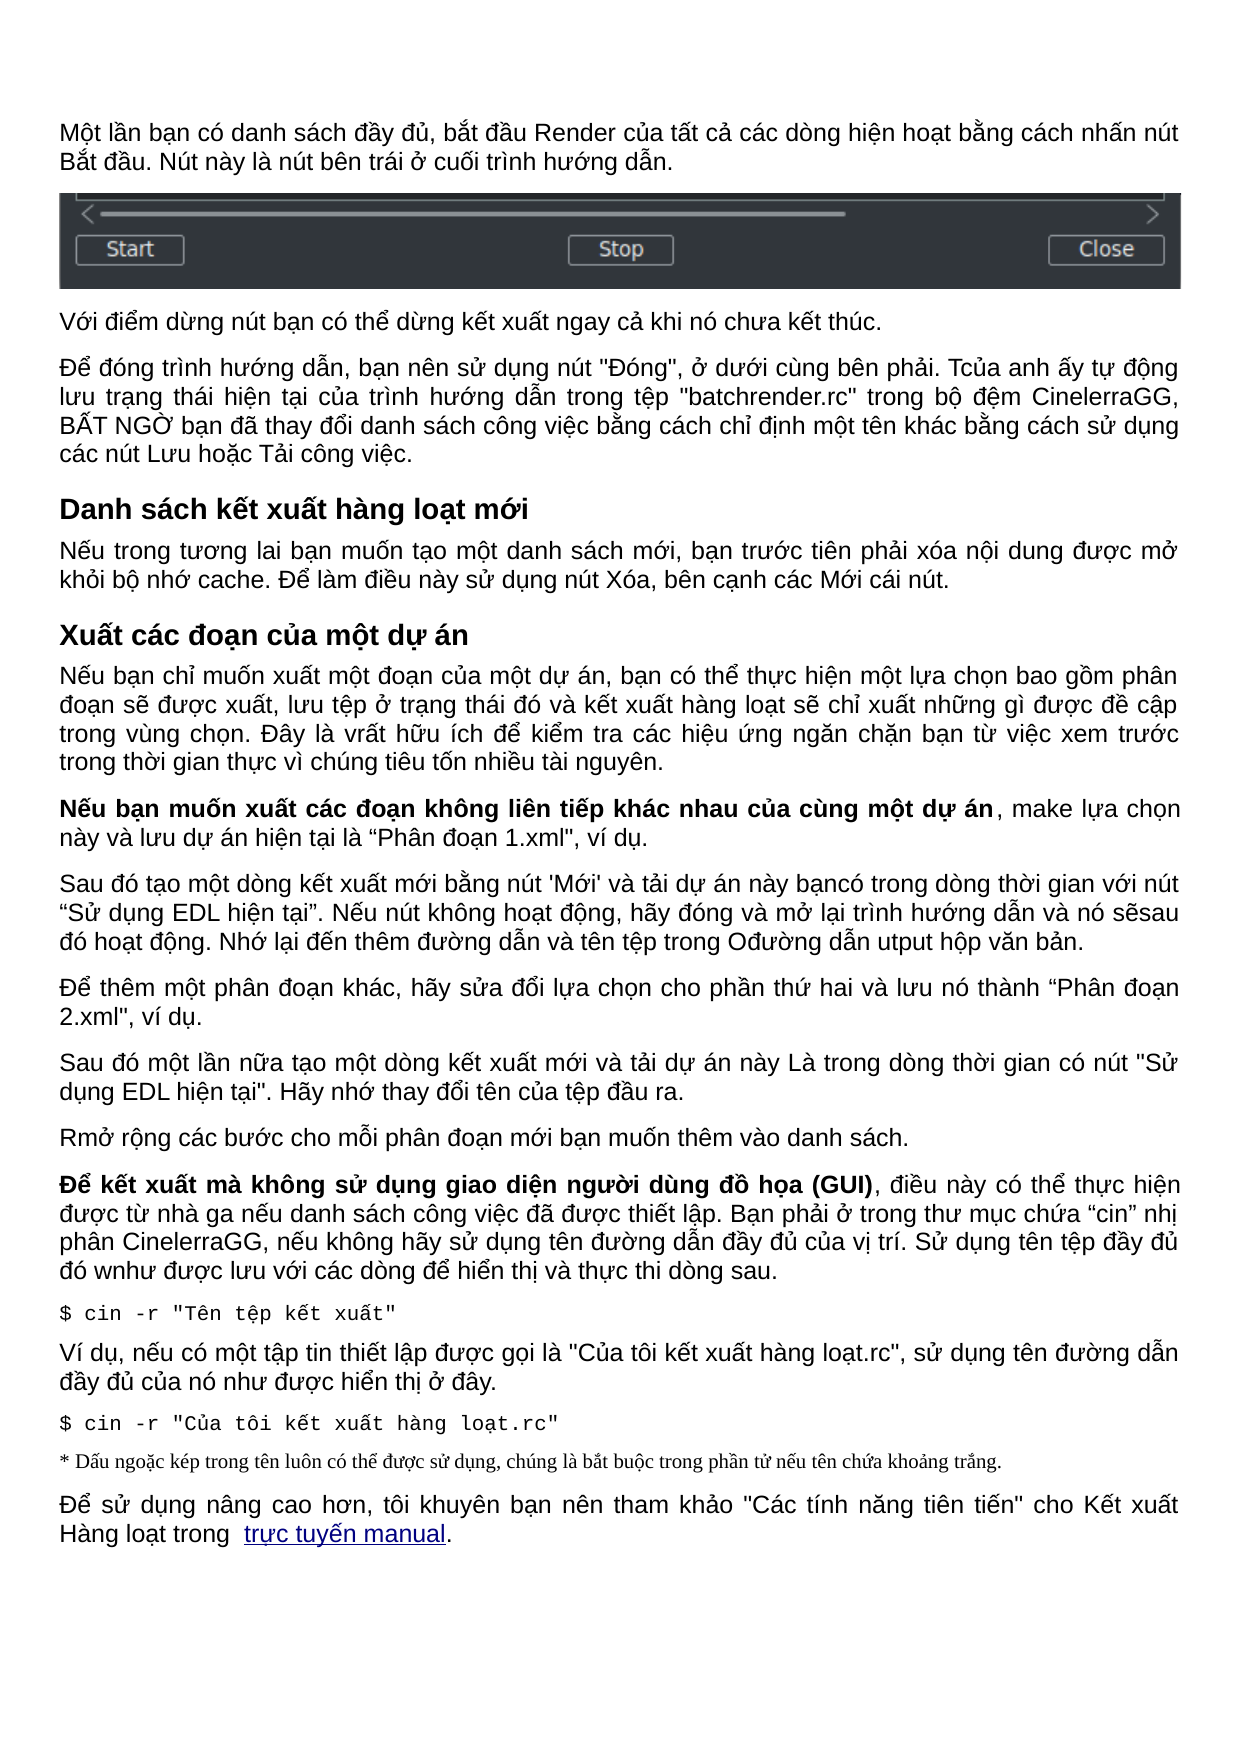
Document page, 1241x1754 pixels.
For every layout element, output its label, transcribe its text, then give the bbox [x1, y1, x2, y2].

text Để kết xuất mà không sử dụng giao diện người dùng đồ họa (GUI), điều này có thể thực hiện được từ nhà ga nếu danh sách công việc đã được thiết lập. Bạn phải ở trong thư mục chứa “cin” nhị phân CinelerraGG, nếu không hãy sử dụng tên đường dẫn đầy đủ của vị trí. Sử dụng tên tệp đầy đủ đó wnhư được lưu với các dòng để hiển thị và thực thi dòng sau. [59, 1170, 1181, 1285]
text Nếu bạn muốn xuất các đoạn không liên tiếp khác nhau của cùng một dự án, make lựa chọn này và lưu dự án hiện tại là “Phân đoạn 1.xml", ví dụ. [59, 794, 1181, 851]
text * Dấu ngoặc kép trong tên luôn có thể được sử dụng, chúng là bắt buộc trong phần tử nếu tên chứa khoảng trắng. [59, 1448, 1181, 1473]
text Rmở rộng các bước cho mỗi phân đoạn mới bạn muốn thêm vào danh sách. [59, 1123, 1181, 1152]
text Nếu bạn chỉ muốn xuất một đoạn của một dự án, bạn có thể thực hiện một lựa chọn bao gồm phân đoạn sẽ được xuất, lưu tệp ở trạng thái đó và kết xuất hàng loạt sẽ chỉ xuất những gì được đề cập trong vùng chọn. Đây là vrất hữu ích để kiểm tra các hiệu ứng ngăn chặn bạn từ việc xem trước trong thời gian thực vì chúng tiêu tốn nhiều tài nguyên. [59, 661, 1181, 776]
text Nếu trong tương lai bạn muốn tạo một danh sách mới, bạn trước tiên phải xóa nội dung được mở khỏi bộ nhớ cache. Để làm điều này sử dụng nút Xóa, bên cạnh các Mới cái nút. [59, 536, 1181, 593]
text Sau đó một lần nữa tạo một dòng kết xuất mới và tải dự án này Là trong dòng thời gian có nút "Sử dụng EDL hiện tại". Hãy nhớ thay đổi tên của tệp đầu ra. [59, 1048, 1181, 1106]
picture [59, 193, 1182, 289]
subtitle Xuất các đoạn của một dự án [59, 617, 1181, 651]
text Để thêm một phân đoạn khác, hãy sửa đổi lựa chọn cho phần thứ hai và lưu nó thành “Phân đoạn 2.xml", ví dụ. [59, 973, 1181, 1030]
text Sau đó tạo một dòng kết xuất mới bằng nút 'Mới' và tải dự án này bạncó trong dòng thời gian với nút “Sử dụng EDL hiện tại”. Nếu nút không hoạt động, hãy đóng và mở lại trình hướng dẫn và nó sẽsau đó hoạt động. Nhớ lại đến thêm đường dẫn và tên tệp trong Ođường dẫn utput hộp văn bản. [59, 869, 1181, 955]
text $ cin -r "Tên tệp kết xuất" [59, 1302, 1181, 1326]
text Một lần bạn có danh sách đầy đủ, bắt đầu Render của tất cả các dòng hiện hoạt bằng cách nhấn nút Bắt đầu. Nút này là nút bên trái ở cuối trình hướng dẫn. [59, 118, 1181, 176]
subtitle Danh sách kết xuất hàng loạt mới [59, 492, 1181, 526]
text Ví dụ, nếu có một tập tin thiết lập được gọi là "Của tôi kết xuất hàng loạt.rc", sử dụng tên đường dẫn đầy đủ của nó như được hiển thị ở đây. [59, 1338, 1181, 1395]
text $ cin -r "Của tôi kết xuất hàng loạt.rc" [59, 1413, 1181, 1437]
text Để đóng trình hướng dẫn, bạn nên sử dụng nút "Đóng", ở dưới cùng bên phải. Tcủa anh ấy tự động lưu trạng thái hiện tại của trình hướng dẫn trong tệp "batchrender.rc" trong bộ đệm CinelerraGG, BẤT NGỜ bạn đã thay đổi danh sách công việc bằng cách chỉ định một tên khác bằng cách sử dụng các nút Lưu hoặc Tải công việc. [59, 353, 1181, 468]
text Để sử dụng nâng cao hơn, tôi khuyên bạn nên tham khảo "Các tính năng tiên tiến" cho Kết xuất Hàng loạt trong trực tuyến manual. [59, 1490, 1181, 1548]
text Với điểm dừng nút bạn có thể dừng kết xuất ngay cả khi nó chưa kết thúc. [59, 289, 1181, 335]
